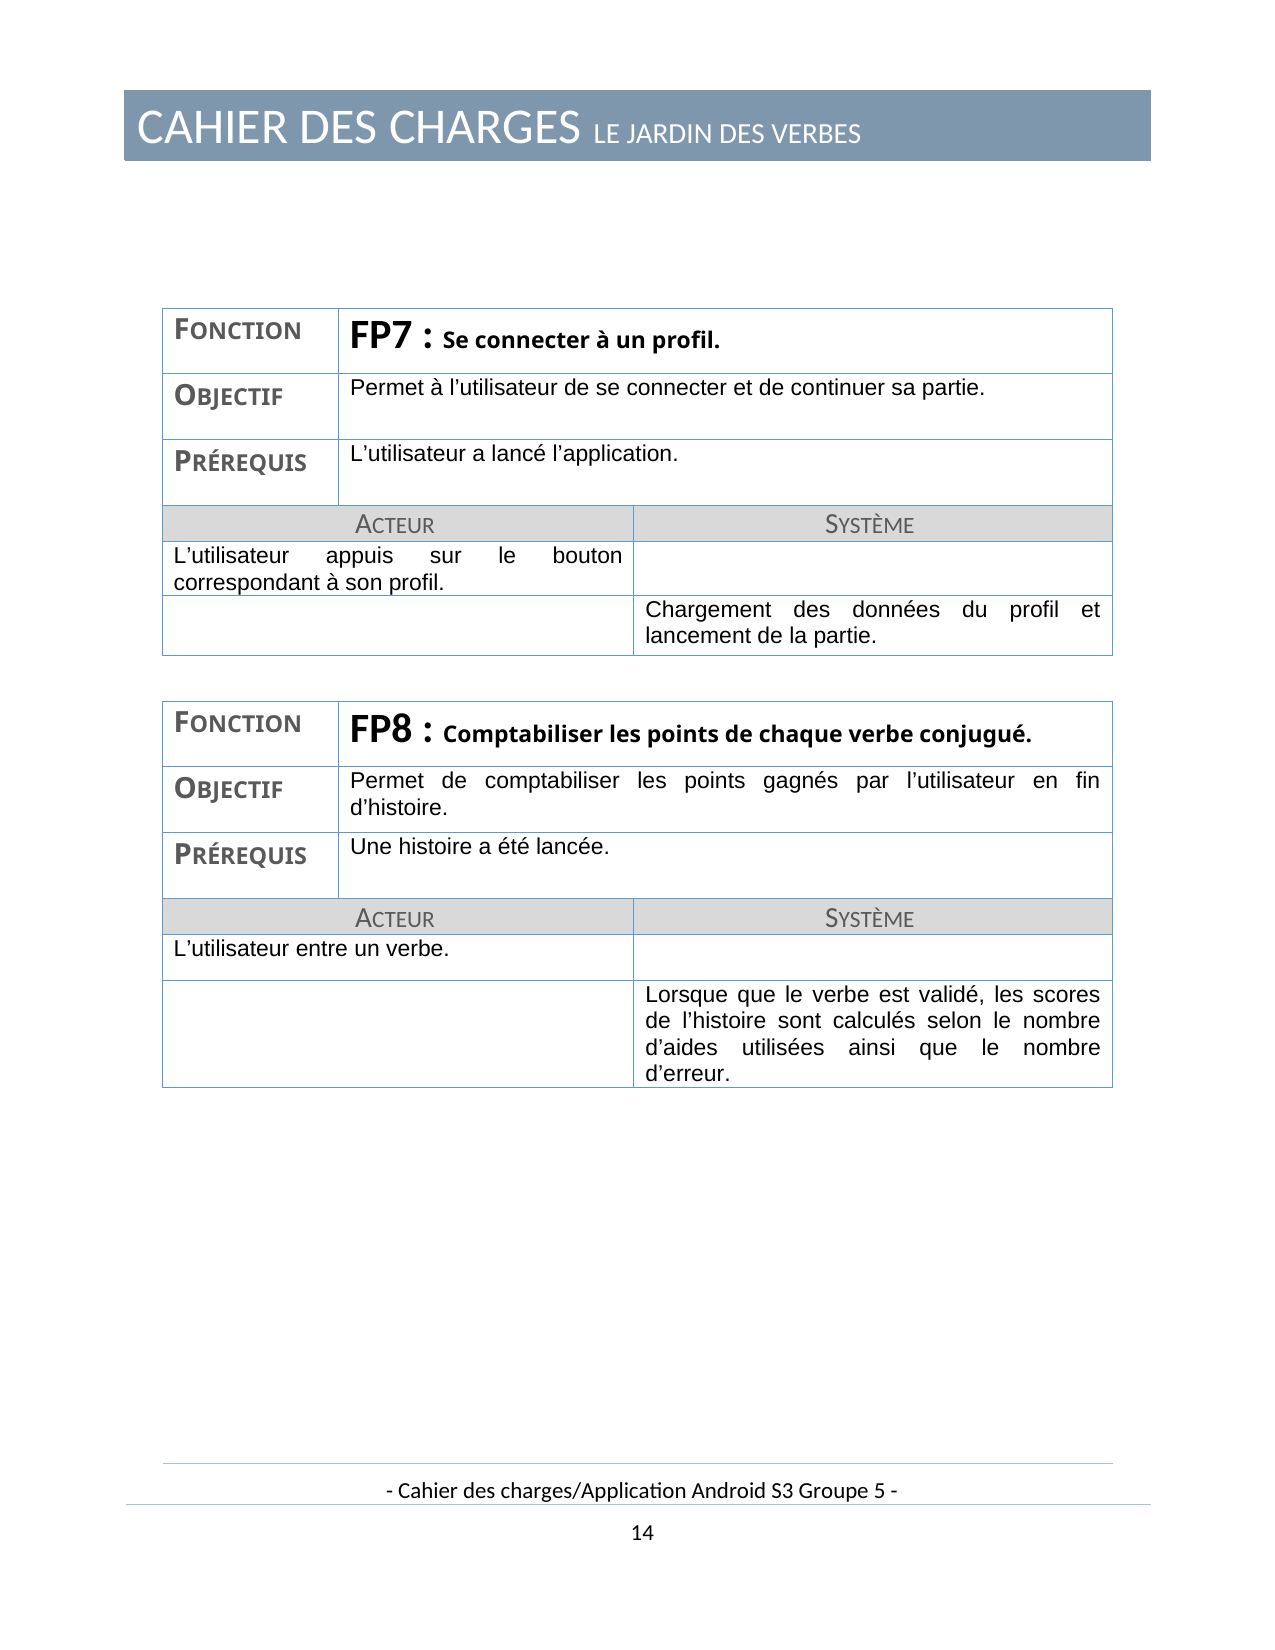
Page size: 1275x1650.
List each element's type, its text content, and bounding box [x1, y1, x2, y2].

table_cell Une histoire a été lancée. [339, 833, 1112, 898]
table_cell [163, 596, 633, 654]
table_cell [163, 981, 633, 1087]
table_cell Prérequis [163, 440, 338, 504]
table_header Fonction [163, 702, 338, 766]
table_cell [634, 935, 1112, 980]
table_cell Acteur [163, 899, 633, 934]
table_cell Permet de comptabiliser les points gagnés par l’utilisateur en fin d’histoire. [339, 767, 1112, 832]
table_cell L’utilisateur entre un verbe. [163, 935, 633, 980]
table_cell L’utilisateur appuis sur le bouton correspondant à son profil. [163, 542, 633, 595]
table_cell [634, 542, 1112, 595]
table_header FP8 : Comptabiliser les points de chaque verbe conjugué. [339, 702, 1112, 766]
table_cell Lorsque que le verbe est validé, les scores de l’histoire sont calculés selon le nombre d’aides utilisées ainsi que le nombre d’erreur. [634, 981, 1112, 1087]
table_cell Acteur [163, 506, 633, 541]
table_header FP7 : Se connecter à un profil. [339, 309, 1112, 373]
table_cell Chargement des données du profil et lancement de la partie. [634, 596, 1112, 654]
table_header Fonction [163, 309, 338, 373]
table_cell L’utilisateur a lancé l’application. [339, 440, 1112, 504]
table_cell Système [634, 899, 1112, 934]
table_cell Permet à l’utilisateur de se connecter et de continuer sa partie. [339, 374, 1112, 439]
table_cell Objectif [163, 767, 338, 832]
table_cell Système [634, 506, 1112, 541]
table_cell Prérequis [163, 833, 338, 898]
table_cell Objectif [163, 374, 338, 439]
